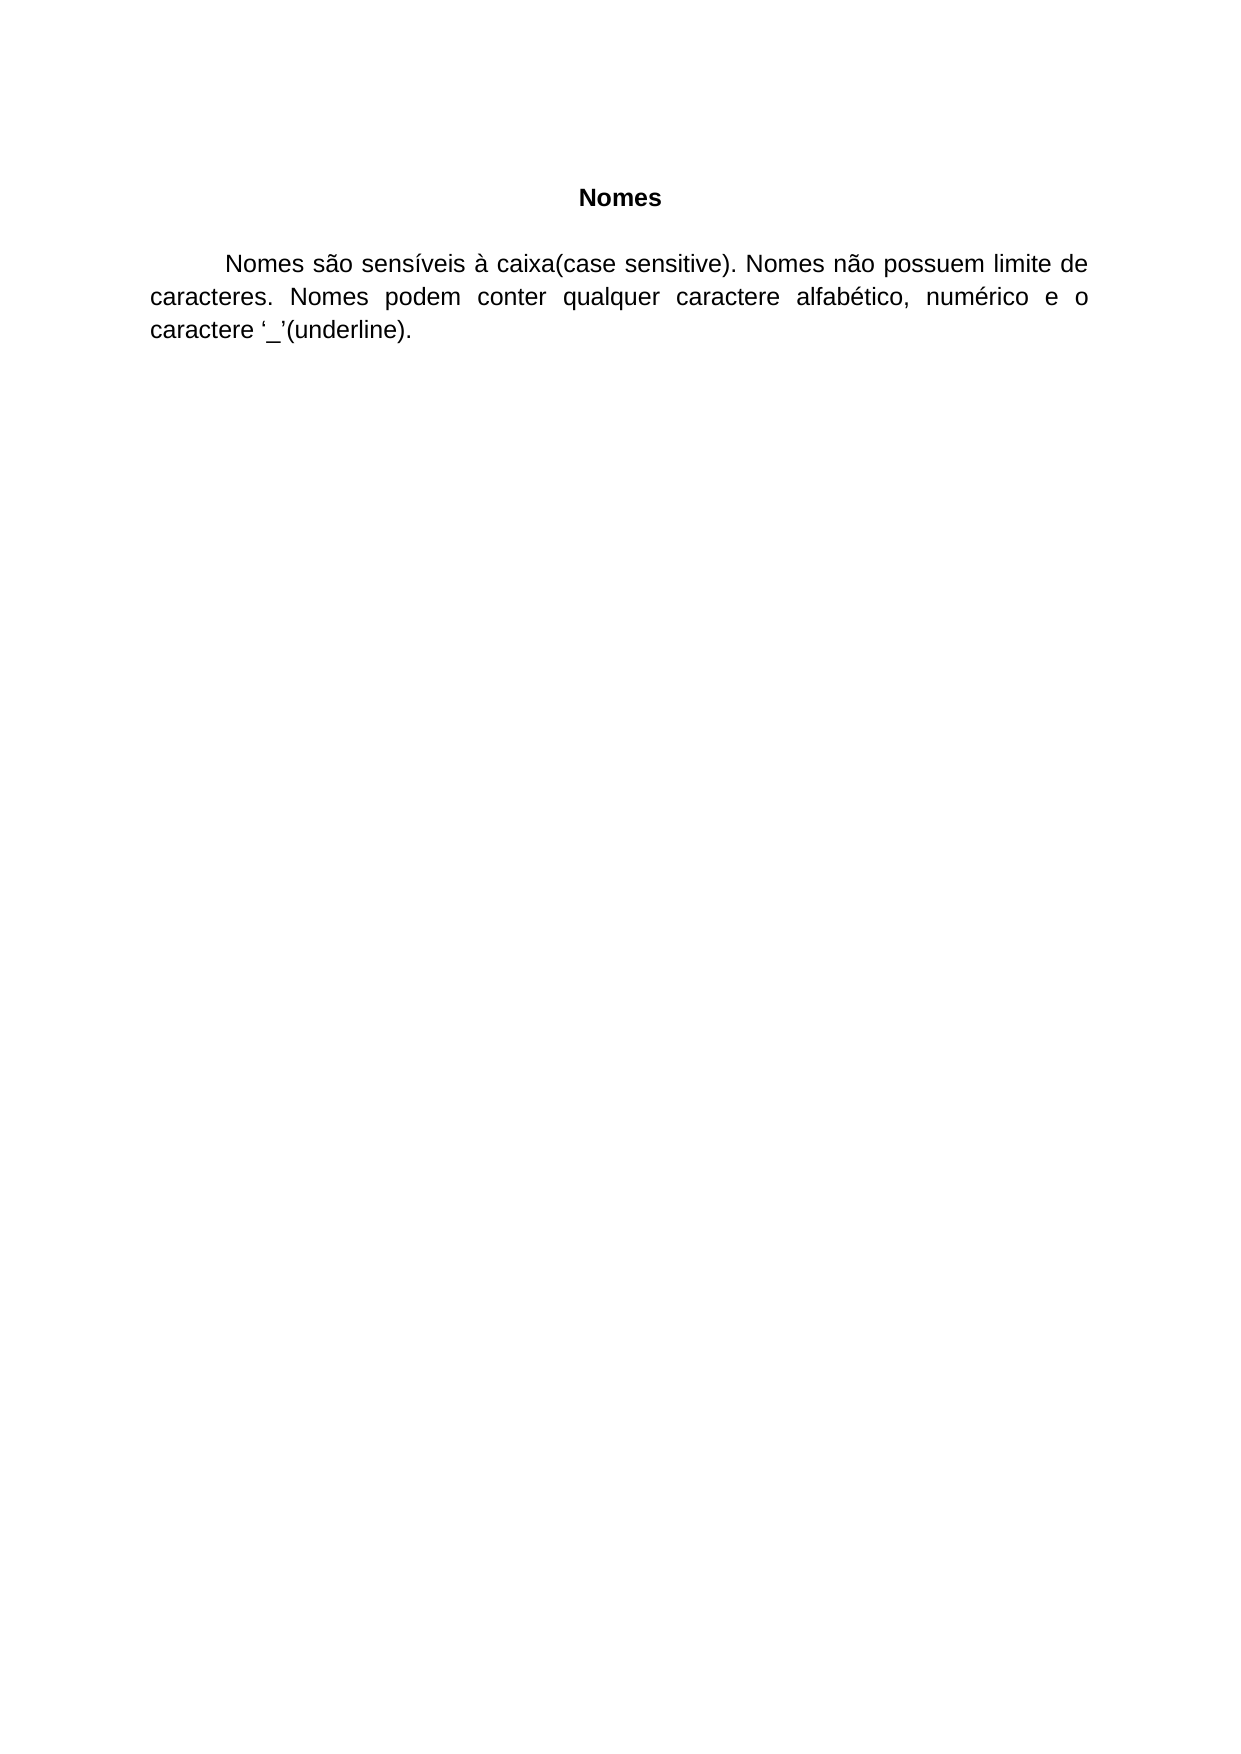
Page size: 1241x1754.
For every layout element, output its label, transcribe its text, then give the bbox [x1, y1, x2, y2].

text Nomes [150, 183, 1090, 212]
text Nomes são sensíveis à caixa(case sensitive). Nomes não possuem limite de caracteres. Nomes podem conter qualquer caractere alfabético, numérico e o caractere ‘_’(underline). [150, 249, 1090, 344]
